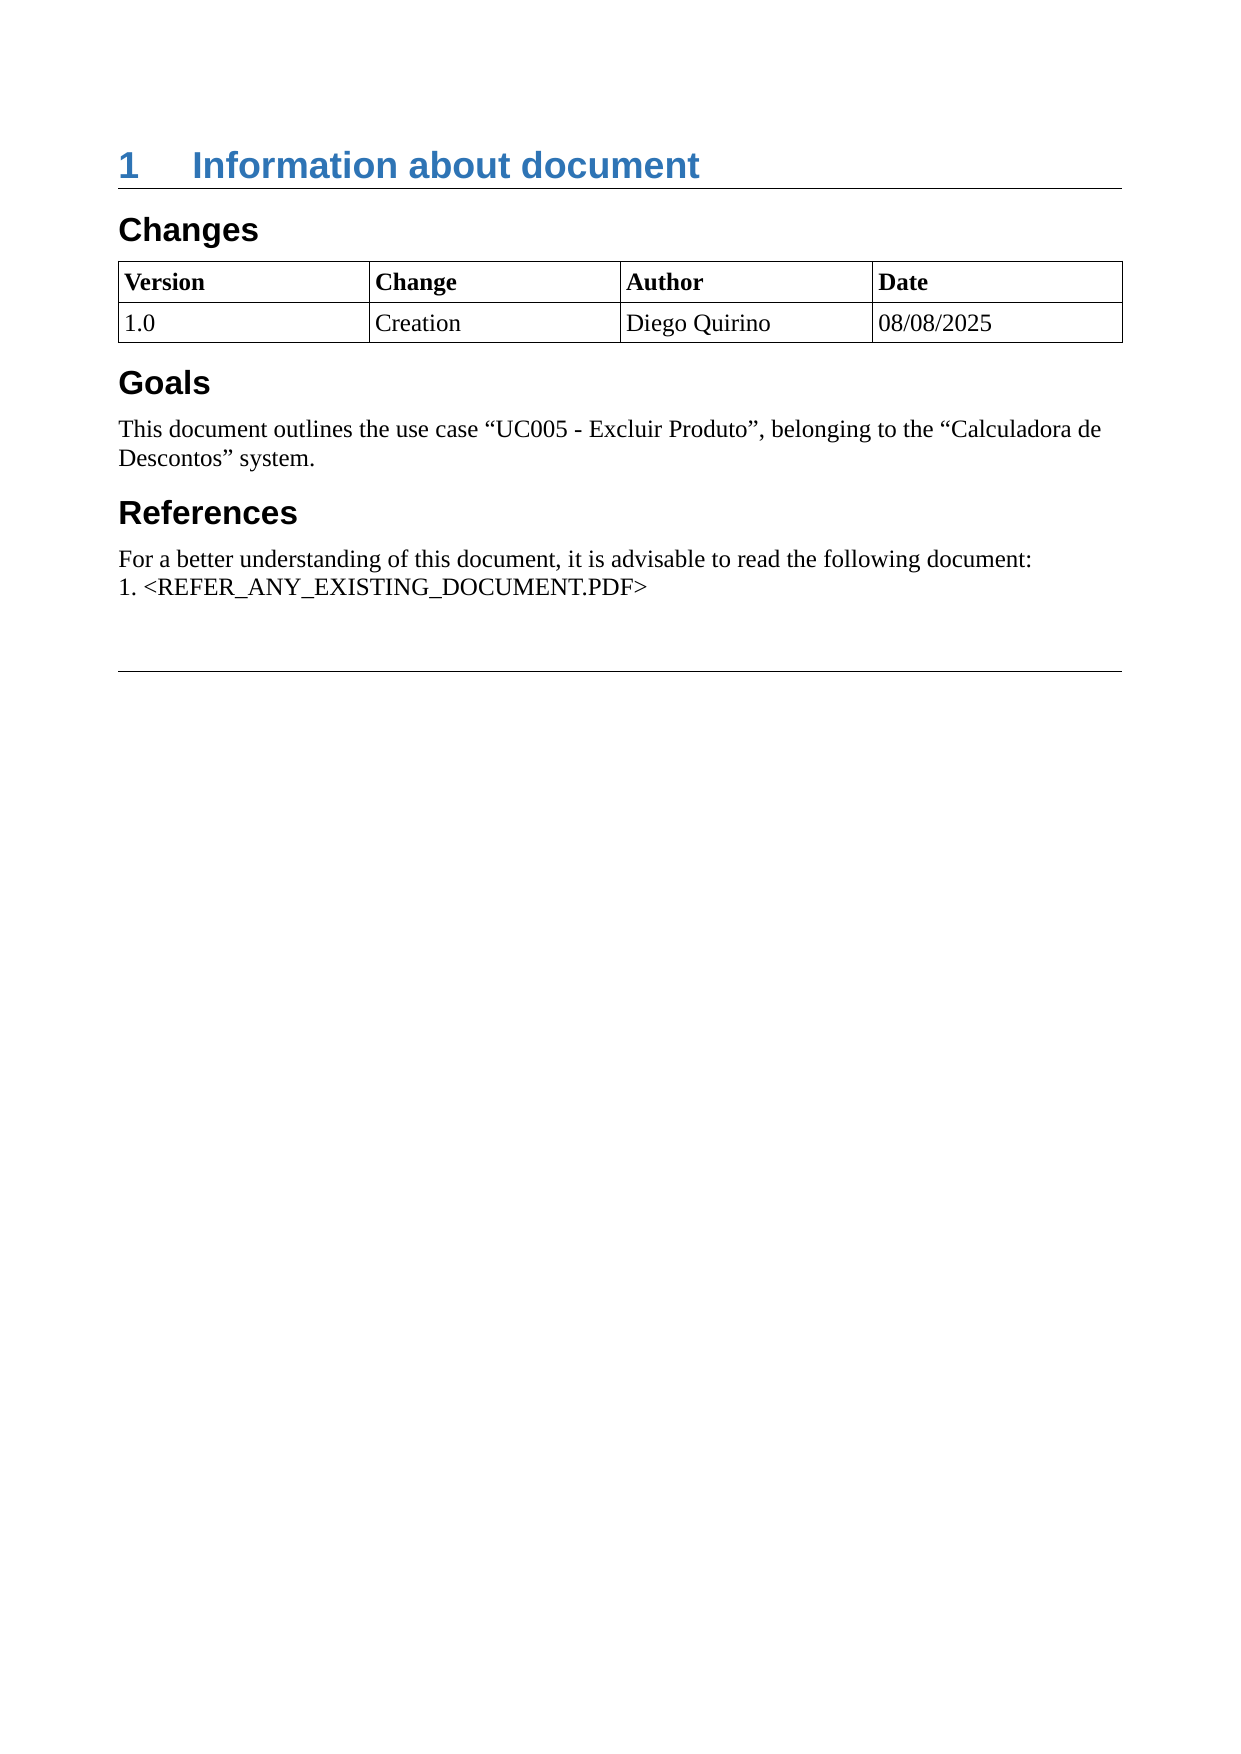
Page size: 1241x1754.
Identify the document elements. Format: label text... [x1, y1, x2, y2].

text 1. <REFER_ANY_EXISTING_DOCUMENT.PDF> [118, 572, 1122, 601]
subtitle Goals [118, 363, 1122, 402]
table_cell Creation [370, 303, 620, 342]
subtitle Changes [118, 210, 1122, 248]
table_cell Diego Quirino [621, 303, 872, 342]
table_header Version [119, 262, 369, 301]
table_cell 1.0 [119, 303, 369, 342]
table_header Author [621, 262, 872, 301]
table_cell 08/08/2025 [873, 303, 1122, 342]
table_header Date [873, 262, 1122, 301]
text This document outlines the use case “UC005 - Excluir Produto”, belonging to the “Calculadora de Descontos” system. [118, 414, 1122, 472]
subtitle References [118, 493, 1122, 531]
table_header Change [370, 262, 620, 301]
text For a better understanding of this document, it is advisable to read the following document: [118, 544, 1122, 572]
subtitle Information about document [118, 143, 1122, 188]
